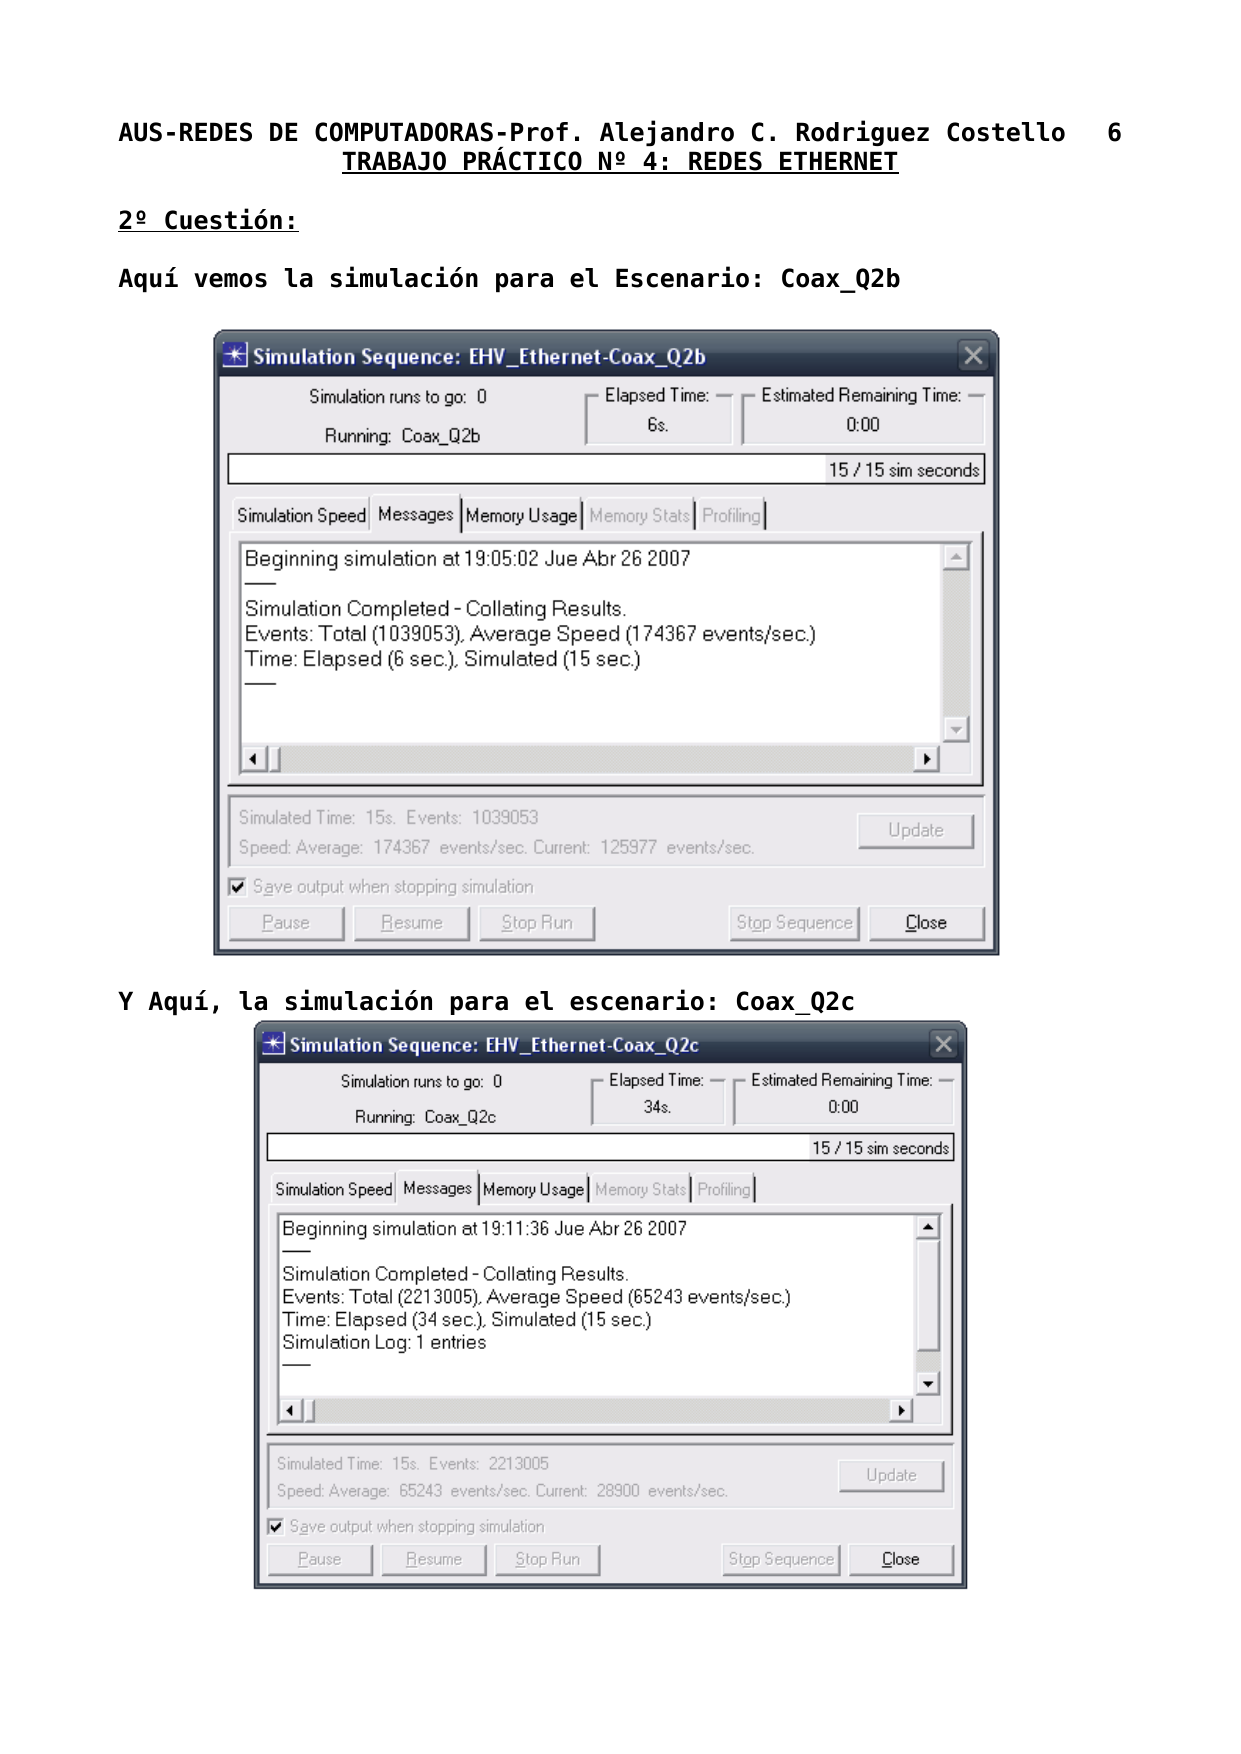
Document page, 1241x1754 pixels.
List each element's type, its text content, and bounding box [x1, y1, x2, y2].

text Y Aquí, la simulación para el escenario: Coax_Q2c [118, 323, 1122, 1016]
picture [209, 322, 1031, 987]
picture [247, 1015, 993, 1619]
text 2º Cuestión: [118, 206, 1122, 235]
text Aquí vemos la simulación para el Escenario: Coax_Q2b [118, 264, 1122, 293]
